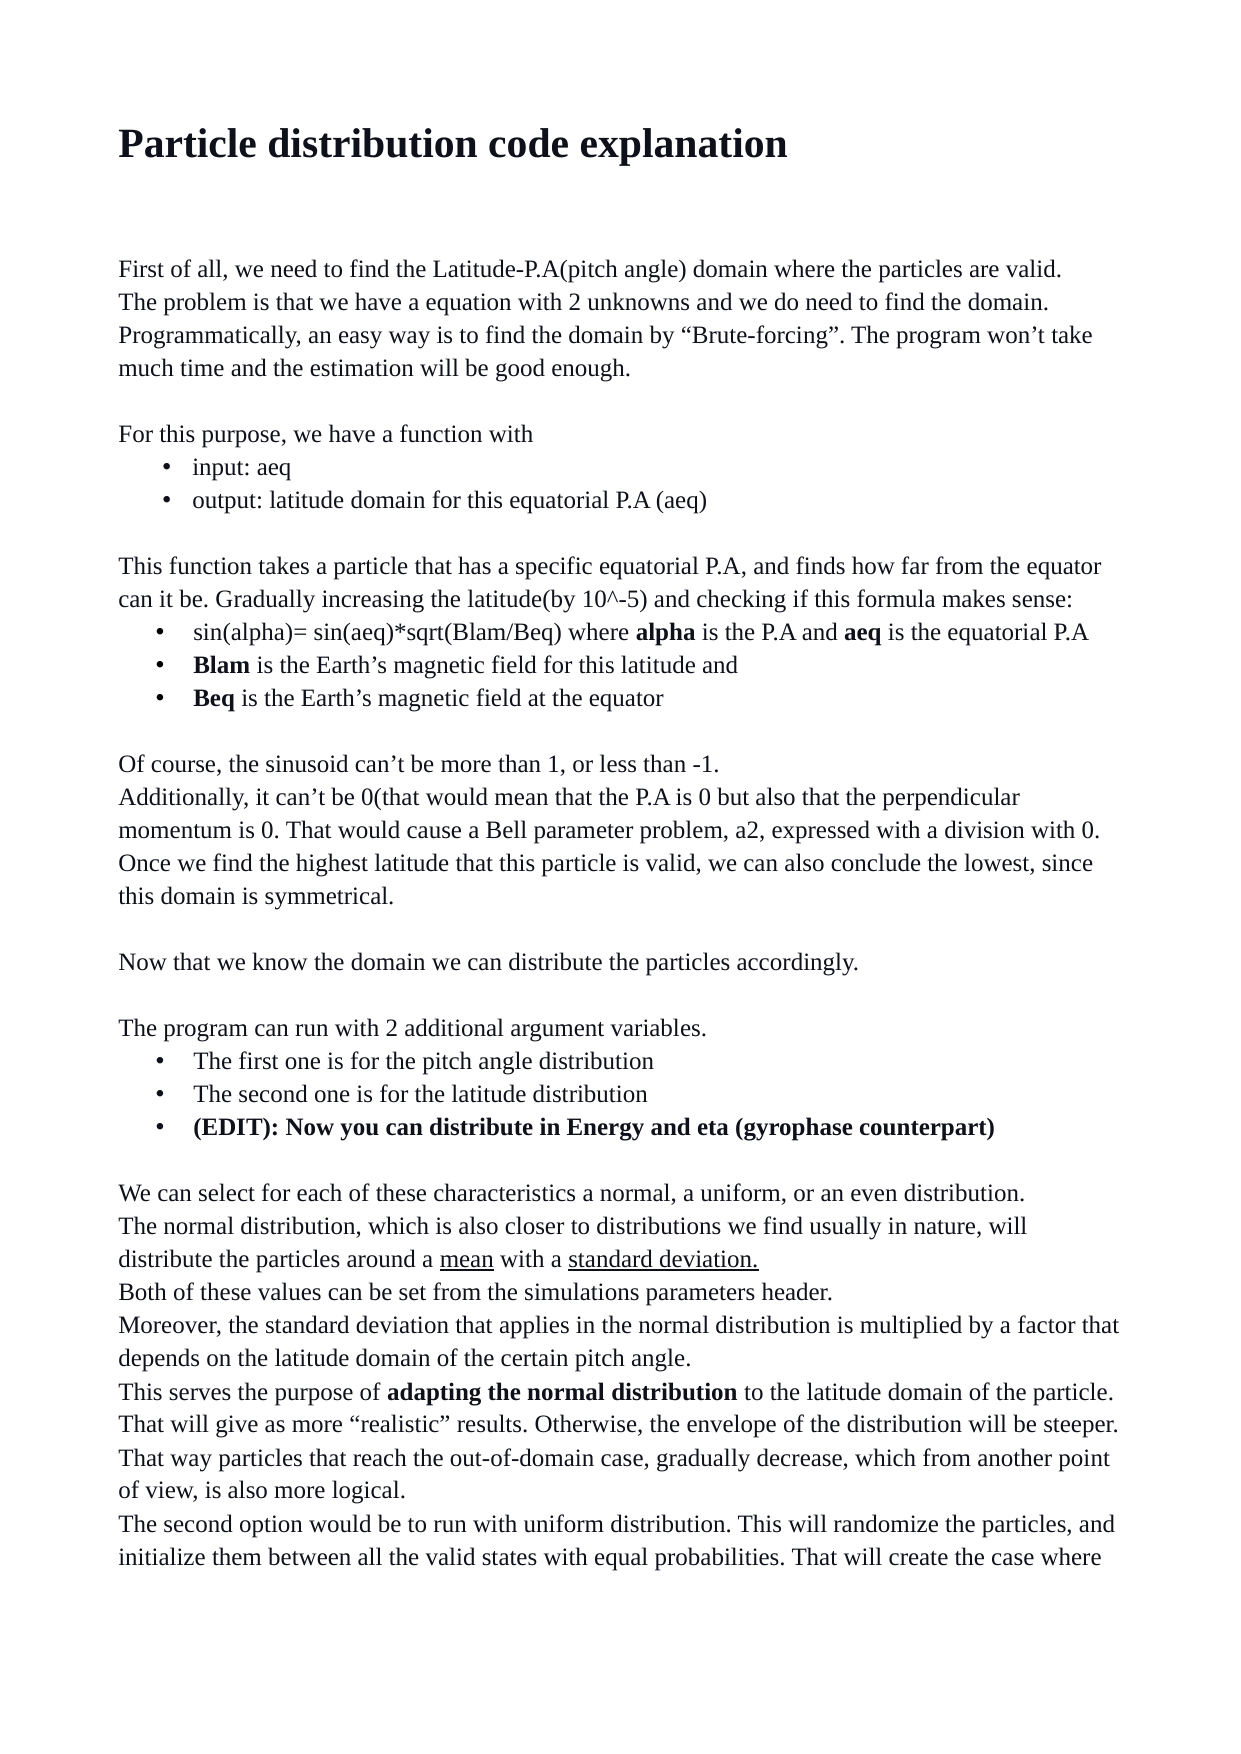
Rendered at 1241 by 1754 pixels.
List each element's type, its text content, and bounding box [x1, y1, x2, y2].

list Blam is the Earth’s magnetic field for this latitude and [156, 650, 1122, 679]
text Both of these values can be set from the simulations parameters header. [118, 1277, 1122, 1306]
text Of course, the sinusoid can’t be more than 1, or less than -1. [118, 749, 1122, 778]
text For this purpose, we have a function with [118, 419, 1122, 448]
list input: aeq [162, 452, 1122, 481]
list sin(alpha)= sin(aeq)*sqrt(Blam/Beq) where alpha is the P.A and aeq is the equatorial P.A [156, 617, 1122, 646]
text Moreover, the standard deviation that applies in the normal distribution is multiplied by a factor that depends on the latitude domain of the certain pitch angle. [118, 1311, 1122, 1372]
text The normal distribution, which is also closer to distributions we find usually in nature, will distribute the particles around a mean with a standard deviation. [118, 1211, 1122, 1273]
list output: latitude domain for this equatorial P.A (aeq) [162, 485, 1122, 514]
text That will give as more “realistic” results. Otherwise, the envelope of the distribution will be steeper. That way particles that reach the out-of-domain case, gradually decrease, which from another point of view, is also more logical. [118, 1409, 1122, 1504]
list The first one is for the pitch angle distribution [156, 1046, 1122, 1075]
text Now that we know the domain we can distribute the particles accordingly. [118, 947, 1122, 976]
text First of all, we need to find the Latitude-P.A(pitch angle) domain where the particles are valid. [118, 254, 1122, 283]
list Beq is the Earth’s magnetic field at the equator [156, 683, 1122, 712]
list The second one is for the latitude distribution [156, 1079, 1122, 1108]
text Once we find the highest latitude that this particle is valid, we can also conclude the lowest, since this domain is symmetrical. [118, 848, 1122, 910]
text The program can run with 2 additional argument variables. [118, 1013, 1122, 1042]
text We can select for each of these characteristics a normal, a uniform, or an even distribution. [118, 1178, 1122, 1207]
text The second option would be to run with uniform distribution. This will randomize the particles, and initialize them between all the valid states with equal probabilities. That will create the case where [118, 1509, 1122, 1570]
text This function takes a particle that has a specific equatorial P.A, and finds how far from the equator can it be. Gradually increasing the latitude(by 10^-5) and checking if this formula makes sense: [118, 551, 1122, 613]
list (EDIT): Now you can distribute in Energy and eta (gyrophase counterpart) [156, 1112, 1122, 1141]
text The problem is that we have a equation with 2 unknowns and we do need to find the domain. Programmatically, an easy way is to find the domain by “Brute-forcing”. The program won’t take much time and the estimation will be good enough. [118, 287, 1122, 382]
text Particle distribution code explanation [118, 118, 1122, 166]
text Additionally, it can’t be 0(that would mean that the P.A is 0 but also that the perpendicular momentum is 0. That would cause a Bell parameter problem, a2, expressed with a division with 0. [118, 782, 1122, 844]
text This serves the purpose of adapting the normal distribution to the latitude domain of the particle. [118, 1377, 1122, 1405]
